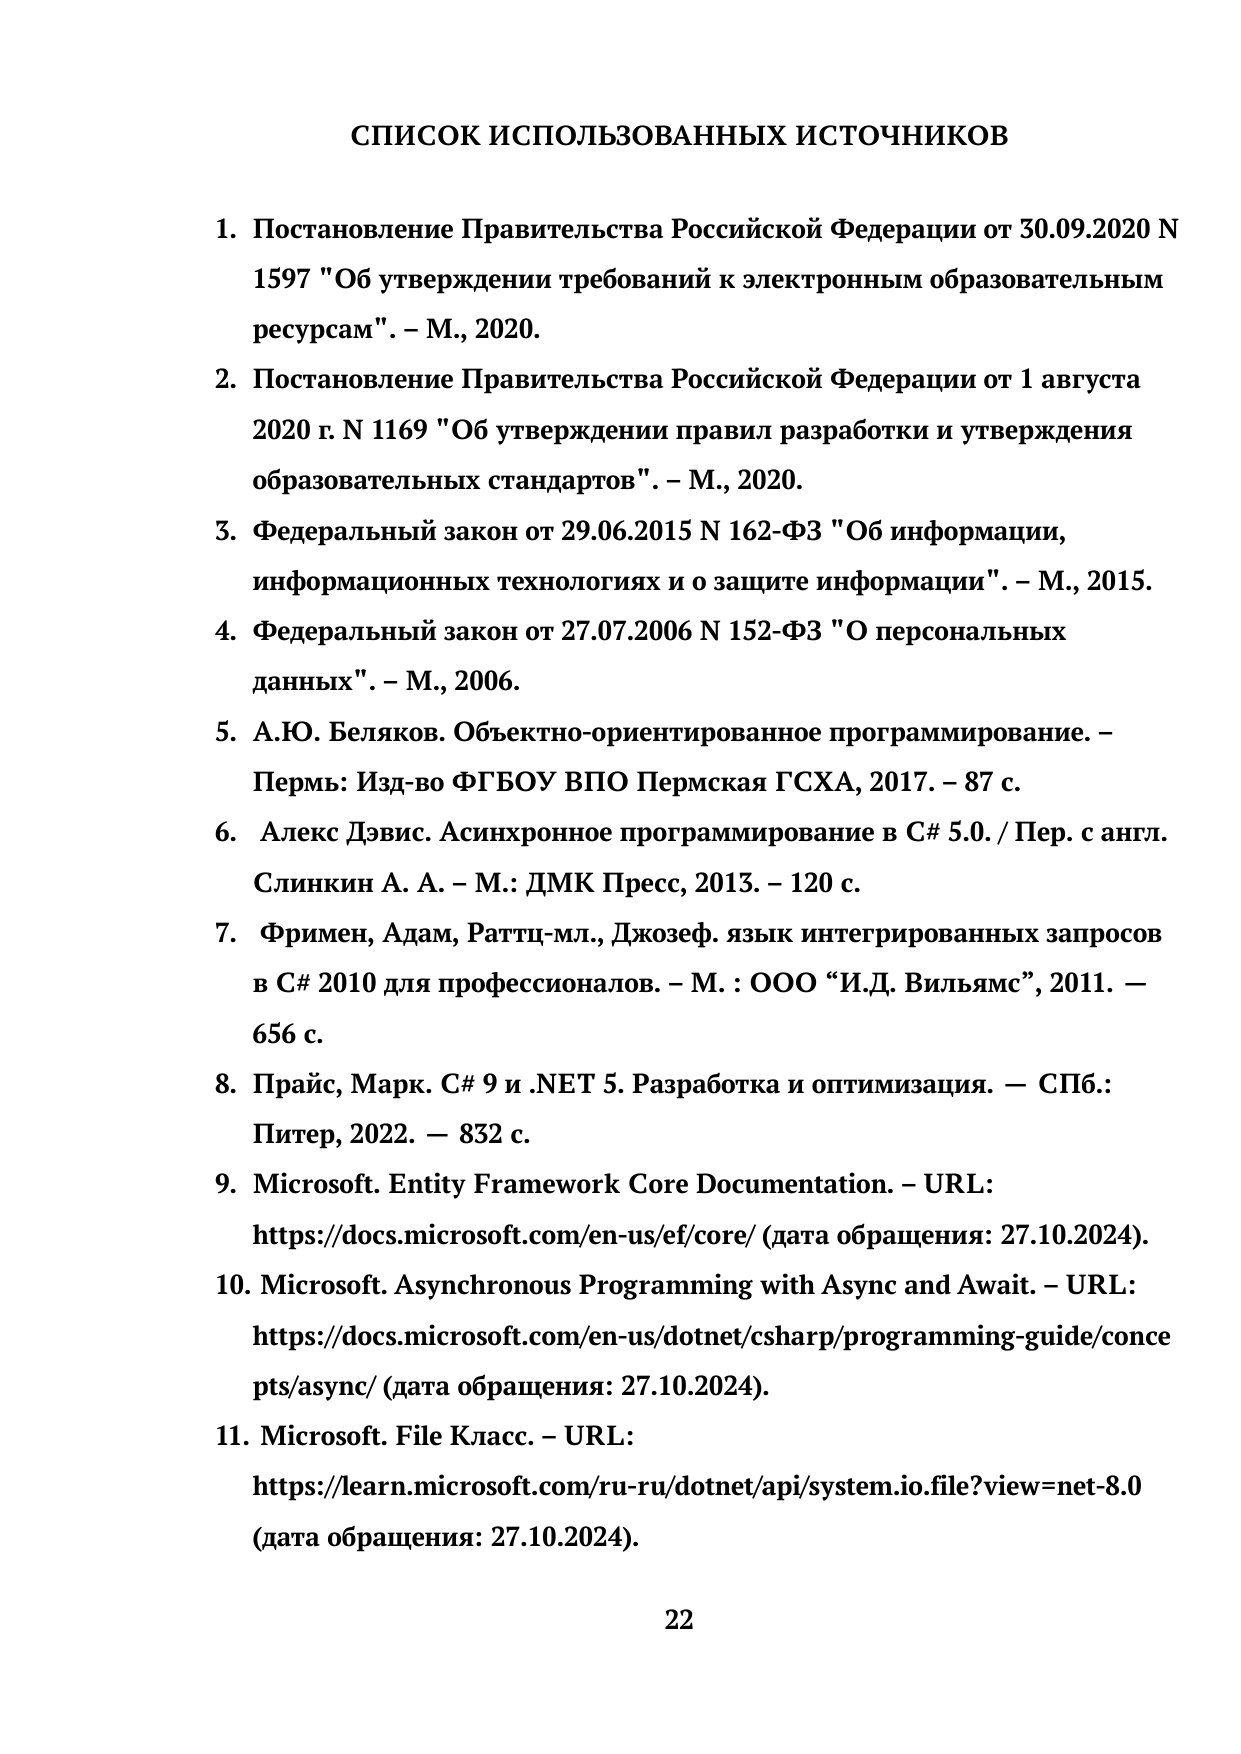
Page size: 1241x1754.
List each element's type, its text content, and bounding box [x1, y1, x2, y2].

list Федеральный закон от 29.06.2015 N 162-ФЗ "Об информации, информационных технологиях и о защите информации". – М., 2015. [215, 513, 1181, 596]
list Microsoft. Entity Framework Core Documentation. – URL: https://docs.microsoft.com/en-us/ef/core/ (дата обращения: 27.10.2024). [215, 1167, 1181, 1251]
list Microsoft. Asynchronous Programming with Async and Await. – URL: https://docs.microsoft.com/en-us/dotnet/csharp/programming-guide/concepts/async/ (дата обращения: 27.10.2024). [215, 1267, 1181, 1401]
list Федеральный закон от 27.07.2006 N 152-ФЗ "О персональных данных". – М., 2006. [215, 613, 1181, 697]
list Постановление Правительства Российской Федерации от 30.09.2020 N 1597 "Об утверждении требований к электронным образовательным ресурсам". – М., 2020. [215, 211, 1181, 345]
list Постановление Правительства Российской Федерации от 1 августа 2020 г. N 1169 "Об утверждении правил разработки и утверждения образовательных стандартов". – М., 2020. [215, 362, 1181, 496]
list Алекс Дэвис. Асинхронное программирование в C# 5.0. / Пер. с англ. Слинкин А. А. – М.: ДМК Пресс, 2013. – 120 с. [215, 814, 1181, 898]
list А.Ю. Беляков. Объектно-ориентированное программирование. – Пермь: Изд-во ФГБОУ ВПО Пермская ГСХА, 2017. – 87 с. [215, 714, 1181, 798]
subtitle СПИСОК ИСПОЛЬЗОВАННЫХ ИСТОЧНИКОВ [177, 118, 1181, 152]
list Прайс, Марк. C# 9 и .NET 5. Разработка и оптимизация. — СПб.: Питер, 2022. — 832 с. [215, 1066, 1181, 1150]
list Фримен, Адам, Раттц-мл., Джозеф. язык интегрированных запросов в C# 2010 для профессионалов. – М. : ООО “И.Д. Вильямс”, 2011. — 656 с. [215, 915, 1181, 1049]
list Microsoft. File Класс. – URL: https://learn.microsoft.com/ru-ru/dotnet/api/system.io.file?view=net-8.0 (дата обращения: 27.10.2024). [215, 1418, 1181, 1552]
